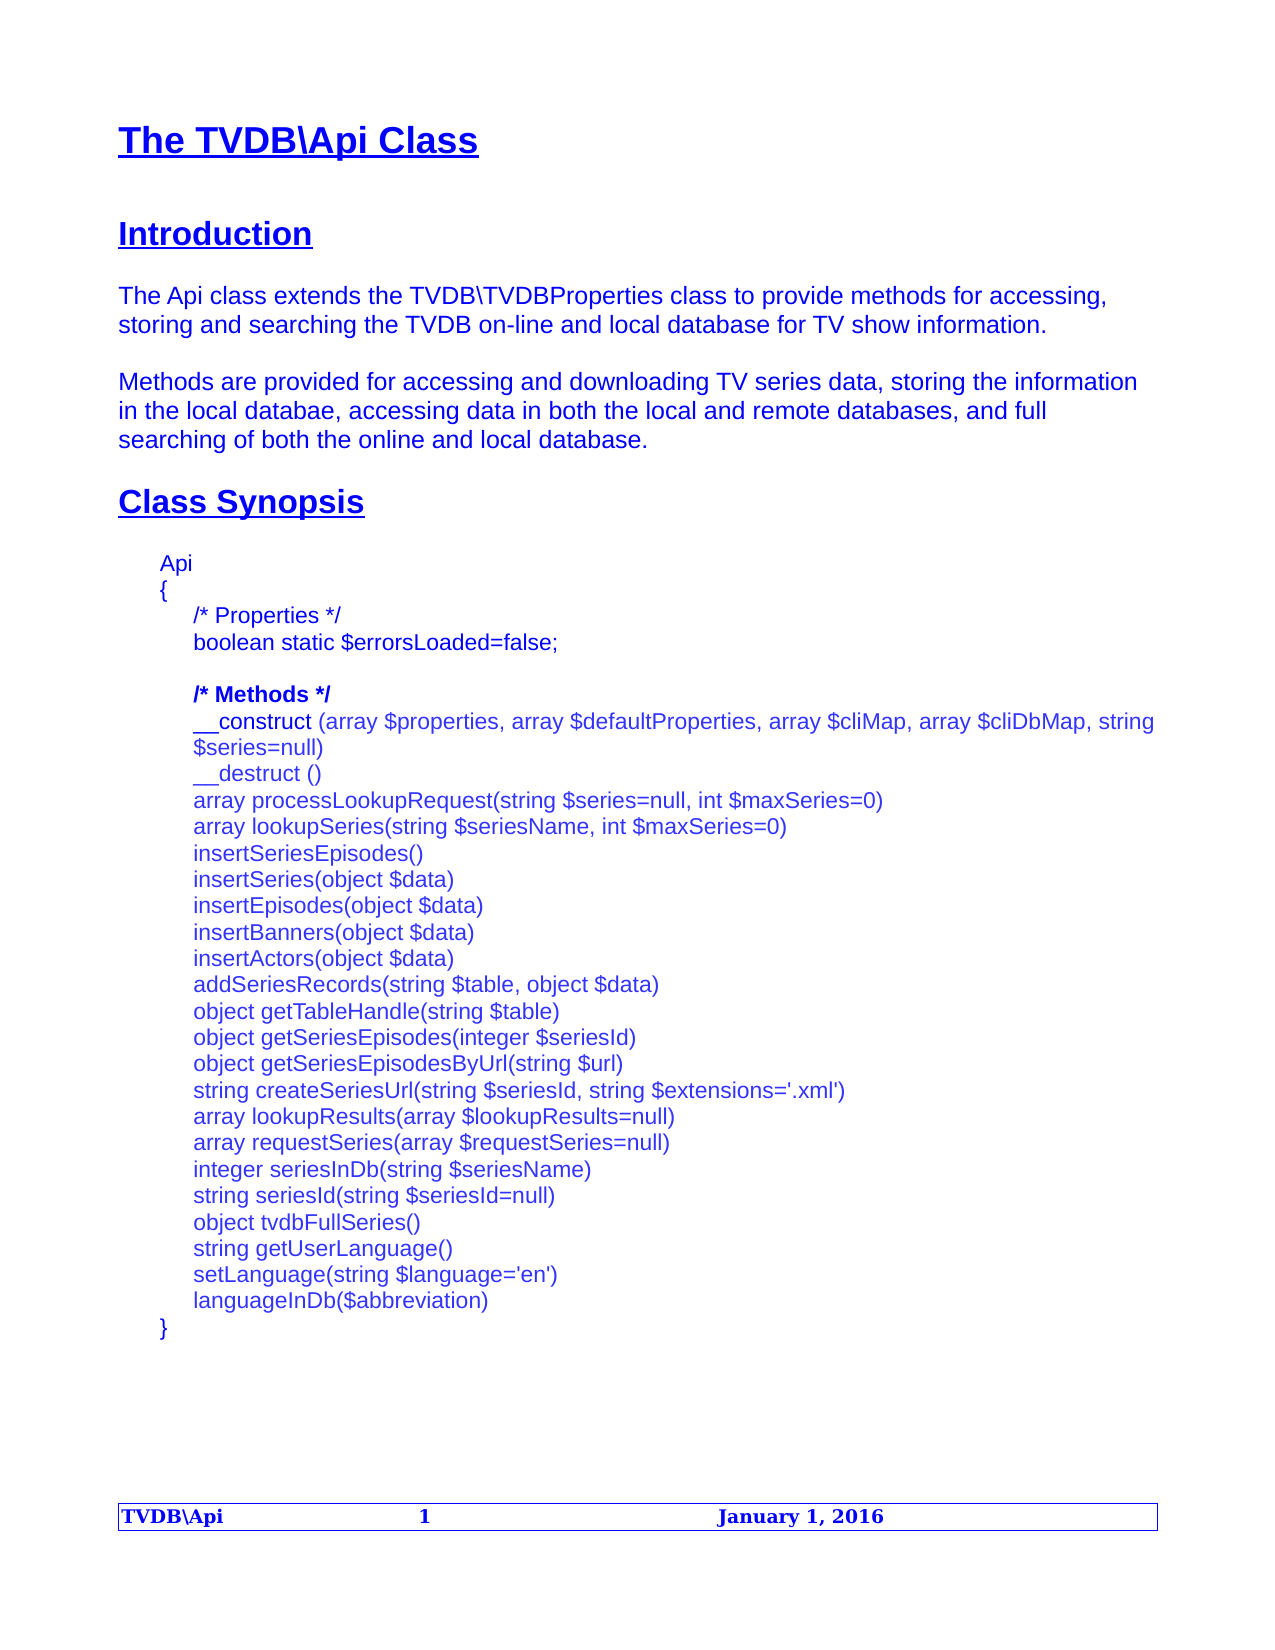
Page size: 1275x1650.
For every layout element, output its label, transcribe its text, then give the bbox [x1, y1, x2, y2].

text Api [159, 549, 1157, 576]
text object getSeriesEpisodesByUrl(string $url) [193, 1050, 1157, 1077]
text /* Properties */ [159, 602, 1157, 629]
text insertEpisodes(object $data) [193, 892, 1157, 918]
text insertBanners(object $data) [193, 918, 1157, 945]
text object getSeriesEpisodes(integer $seriesId) [193, 1024, 1157, 1050]
text insertSeriesEpisodes() [193, 839, 1157, 866]
text boolean static $errorsLoaded=false; [159, 629, 1157, 655]
text array lookupSeries(string $seriesName, int $maxSeries=0) [193, 813, 1157, 839]
text Methods are provided for accessing and downloading TV series data, storing the information in the local databae, accessing data in both the local and remote databases, and full searching of both the online and local database. [118, 367, 1157, 454]
text Introduction [118, 214, 1157, 252]
title The TVDB\Api Class [118, 118, 1157, 161]
text setLanguage(string $language='en') [193, 1261, 1157, 1287]
text insertActors(object $data) [193, 945, 1157, 971]
text object getTableHandle(string $table) [193, 998, 1157, 1024]
text __construct (array $properties, array $defaultProperties, array $cliMap, array $cliDbMap, string $series=null) [193, 708, 1157, 760]
text Class Synopsis [118, 482, 1157, 521]
text /* Methods */ [193, 681, 1157, 708]
text string getUserLanguage() [193, 1235, 1157, 1261]
text array requestSeries(array $requestSeries=null) [193, 1129, 1157, 1156]
text object tvdbFullSeries() [193, 1208, 1157, 1235]
text languageInDb($abbreviation) [193, 1287, 1157, 1314]
text insertSeries(object $data) [193, 866, 1157, 892]
text addSeriesRecords(string $table, object $data) [193, 971, 1157, 998]
text { [159, 576, 1157, 602]
text __destruct () [193, 760, 1157, 787]
text integer seriesInDb(string $seriesName) [193, 1156, 1157, 1182]
text array lookupResults(array $lookupResults=null) [193, 1103, 1157, 1129]
text string seriesId(string $seriesId=null) [193, 1182, 1157, 1208]
text string createSeriesUrl(string $seriesId, string $extensions='.xml') [193, 1077, 1157, 1103]
text The Api class extends the TVDB\TVDBProperties class to provide methods for accessing, storing and searching the TVDB on-line and local database for TV show information. [118, 281, 1157, 339]
text array processLookupRequest(string $series=null, int $maxSeries=0) [193, 787, 1157, 813]
text } [159, 1314, 1157, 1340]
